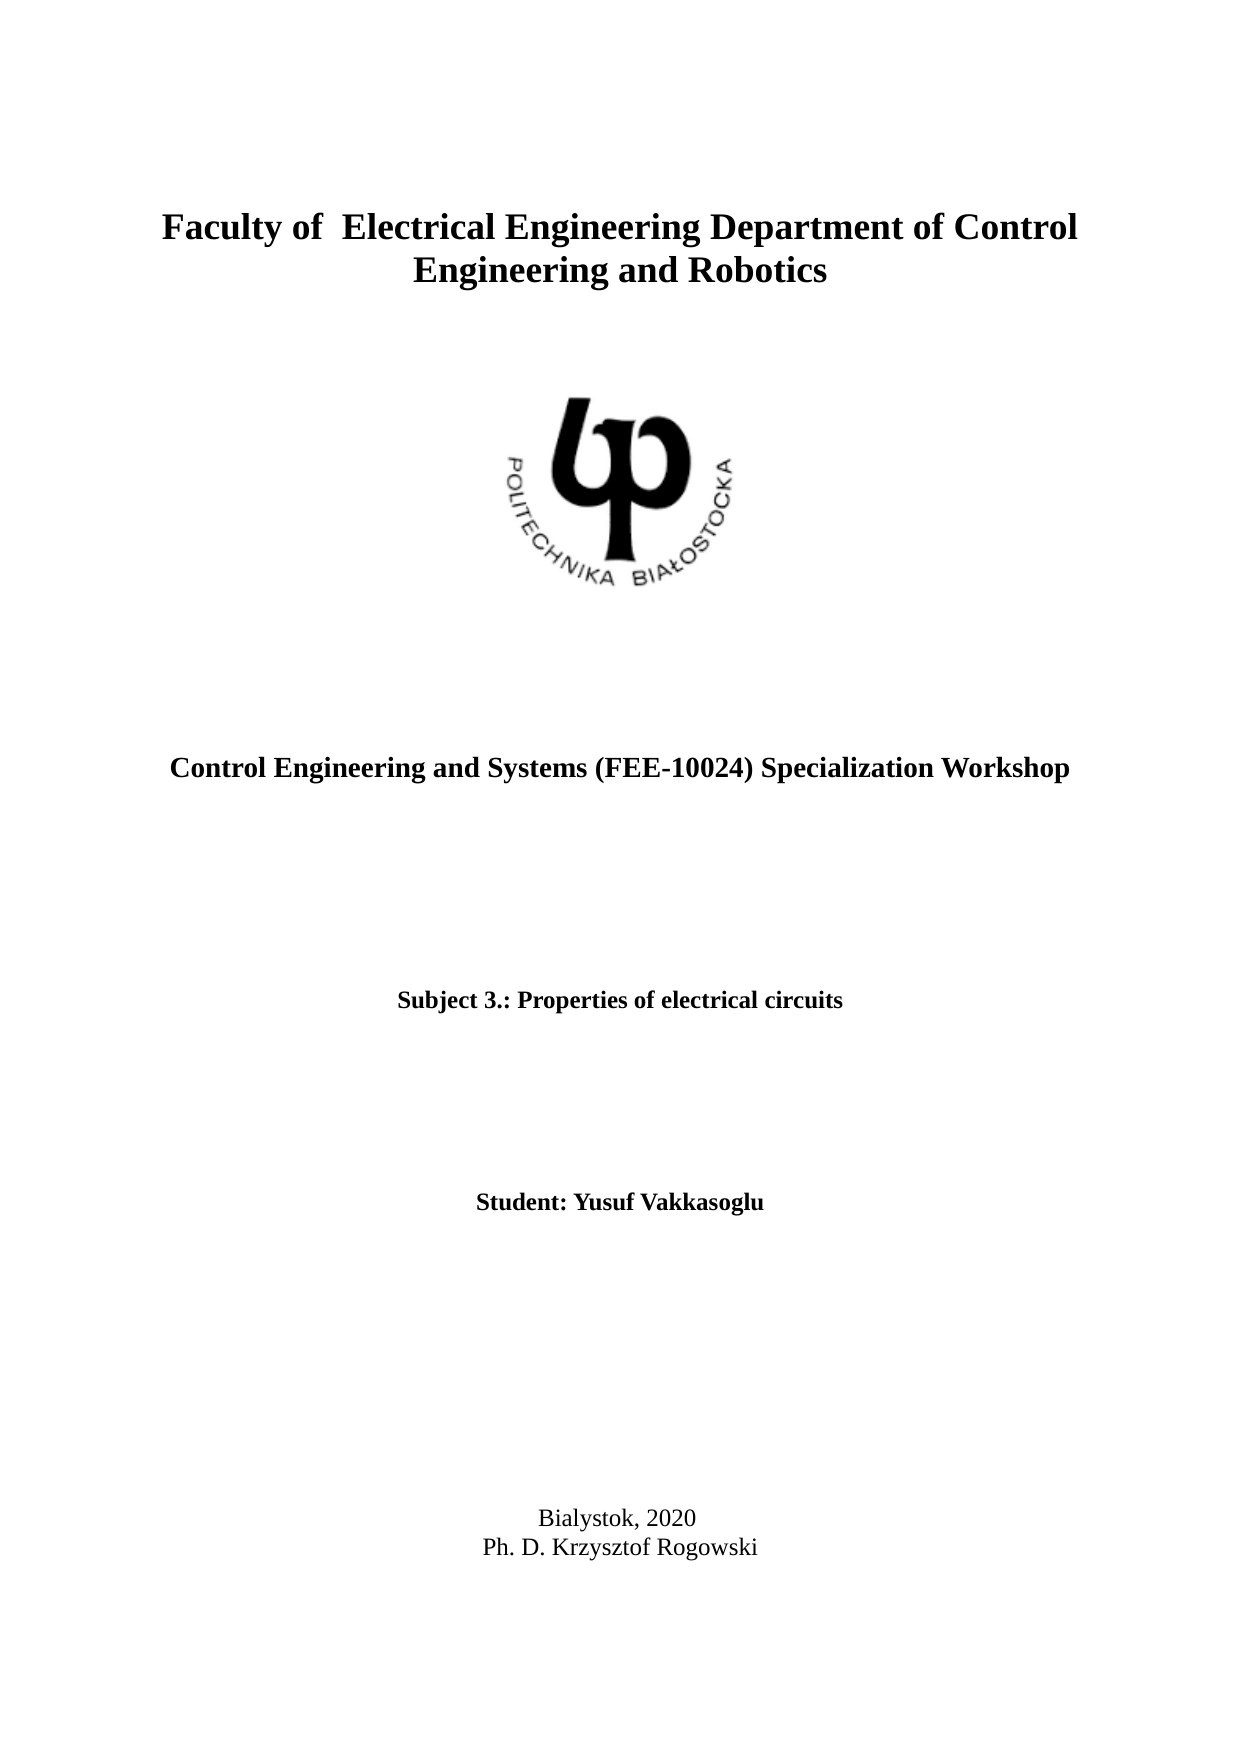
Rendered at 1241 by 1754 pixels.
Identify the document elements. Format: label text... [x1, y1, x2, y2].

text Bialystok, 2020 [118, 1503, 1122, 1532]
text Student: Yusuf Vakkasoglu [118, 1187, 1122, 1215]
text Control Engineering and Systems (FEE-10024) Specialization Workshop [118, 751, 1122, 784]
text Subject 3.: Properties of electrical circuits [118, 985, 1122, 1014]
text Ph. D. Krzysztof Rogowski [118, 1532, 1122, 1560]
picture [484, 348, 757, 620]
text Faculty of Electrical Engineering Department of Control Engineering and Robotics [118, 204, 1122, 291]
